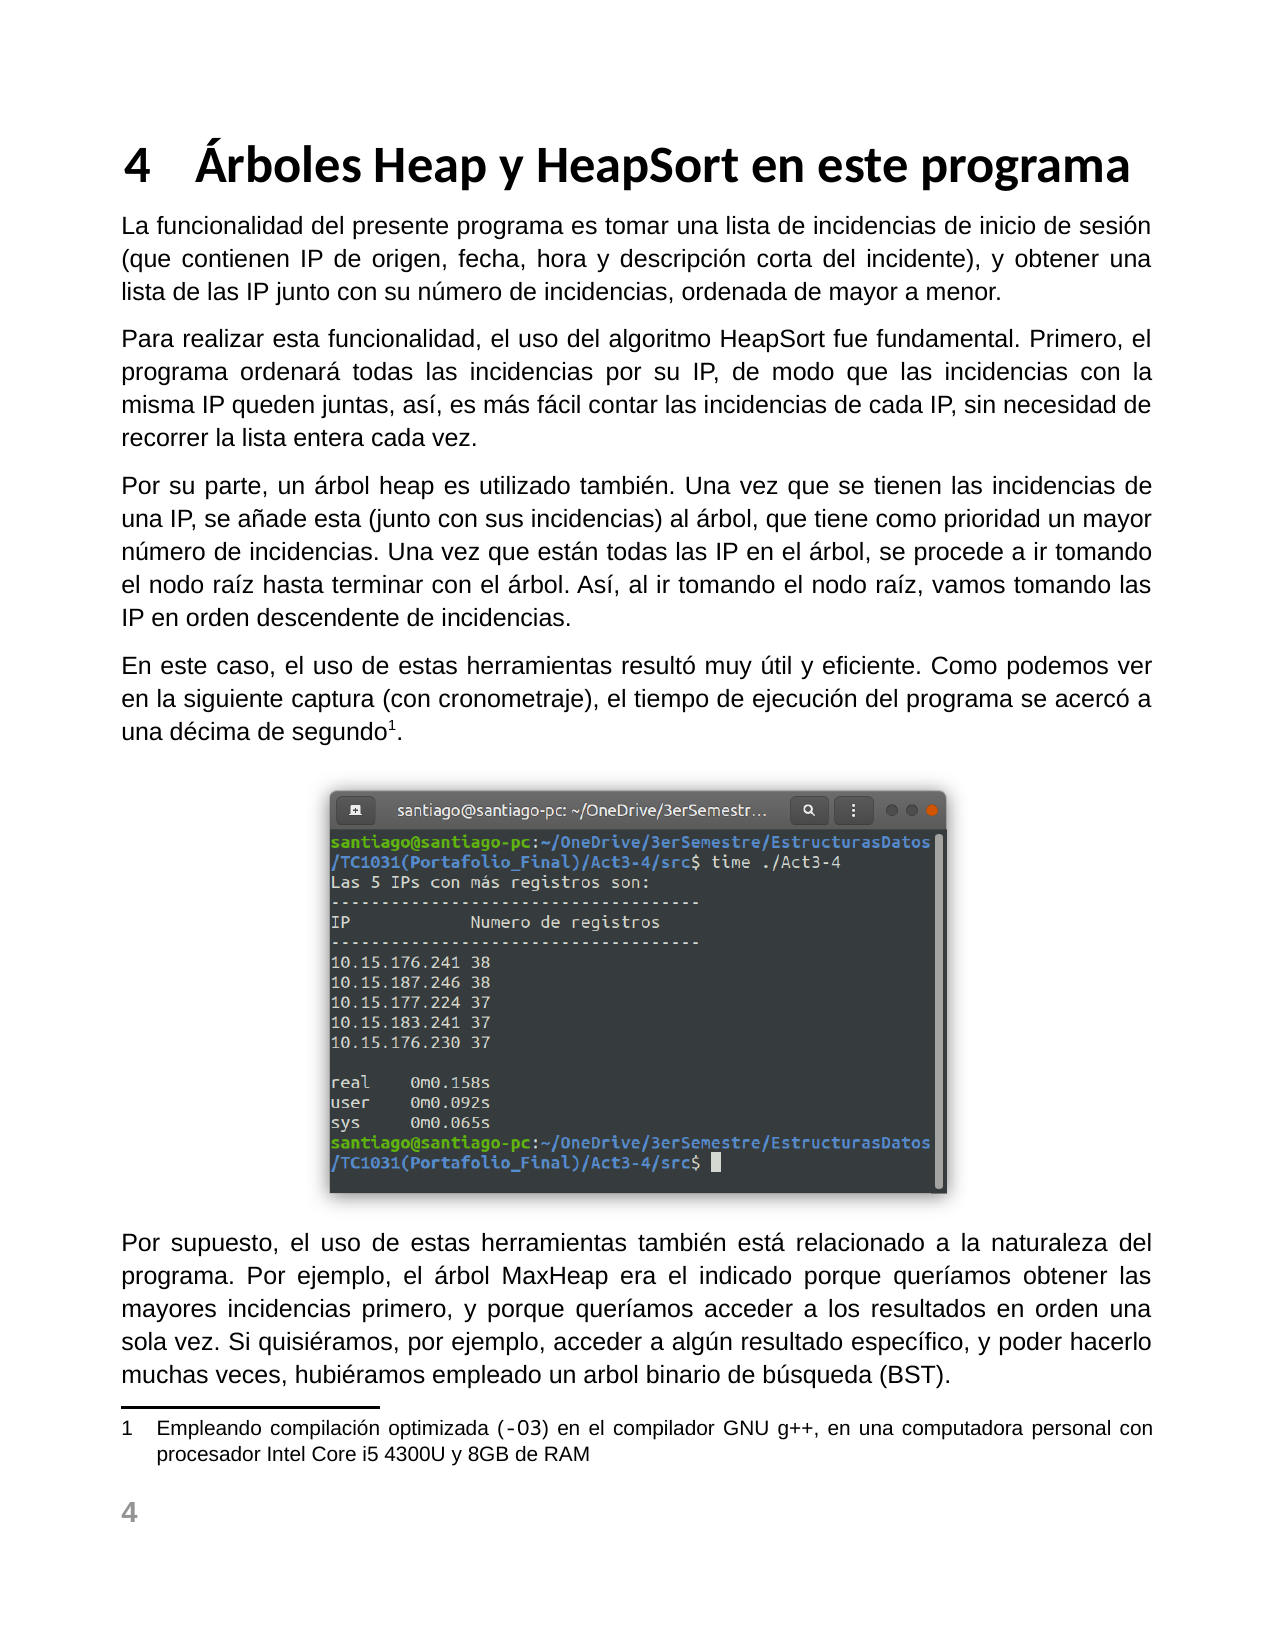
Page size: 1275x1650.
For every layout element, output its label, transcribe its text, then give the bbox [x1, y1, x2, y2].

text Para realizar esta funcionalidad, el uso del algoritmo HeapSort fue fundamental. Primero, el programa ordenará todas las incidencias por su IP, de modo que las incidencias con la misma IP queden juntas, así, es más fácil contar las incidencias de cada IP, sin necesidad de recorrer la lista entera cada vez. [121, 324, 1154, 452]
text Empleando compilación optimizada (-O3) en el compilador GNU g++, en una computadora personal con procesador Intel Core i5 4300U y 8GB de RAM [121, 1413, 1154, 1466]
subtitle Árboles Heap y HeapSort en este programa [121, 128, 1154, 198]
text Por su parte, un árbol heap es utilizado también. Una vez que se tienen las incidencias de una IP, se añade esta (junto con sus incidencias) al árbol, que tiene como prioridad un mayor número de incidencias. Una vez que están todas las IP en el árbol, se procede a ir tomando el nodo raíz hasta terminar con el árbol. Así, al ir tomando el nodo raíz, vamos tomando las IP en orden descendente de incidencias. [121, 471, 1154, 632]
text Por supuesto, el uso de estas herramientas también está relacionado a la naturaleza del programa. Por ejemplo, el árbol MaxHeap era el indicado porque queríamos obtener las mayores incidencias primero, y porque queríamos acceder a los resultados en orden una sola vez. Si quisiéramos, por ejemplo, acceder a algún resultado específico, y poder hacerlo muchas veces, hubiéramos empleado un arbol binario de búsqueda (BST). [121, 764, 1154, 1389]
picture [300, 764, 975, 1224]
text En este caso, el uso de estas herramientas resultó muy útil y eficiente. Como podemos ver en la siguiente captura (con cronometraje), el tiempo de ejecución del programa se acercó a una décima de segundo. [121, 651, 1154, 746]
text La funcionalidad del presente programa es tomar una lista de incidencias de inicio de sesión (que contienen IP de origen, fecha, hora y descripción corta del incidente), y obtener una lista de las IP junto con su número de incidencias, ordenada de mayor a menor. [121, 211, 1154, 306]
